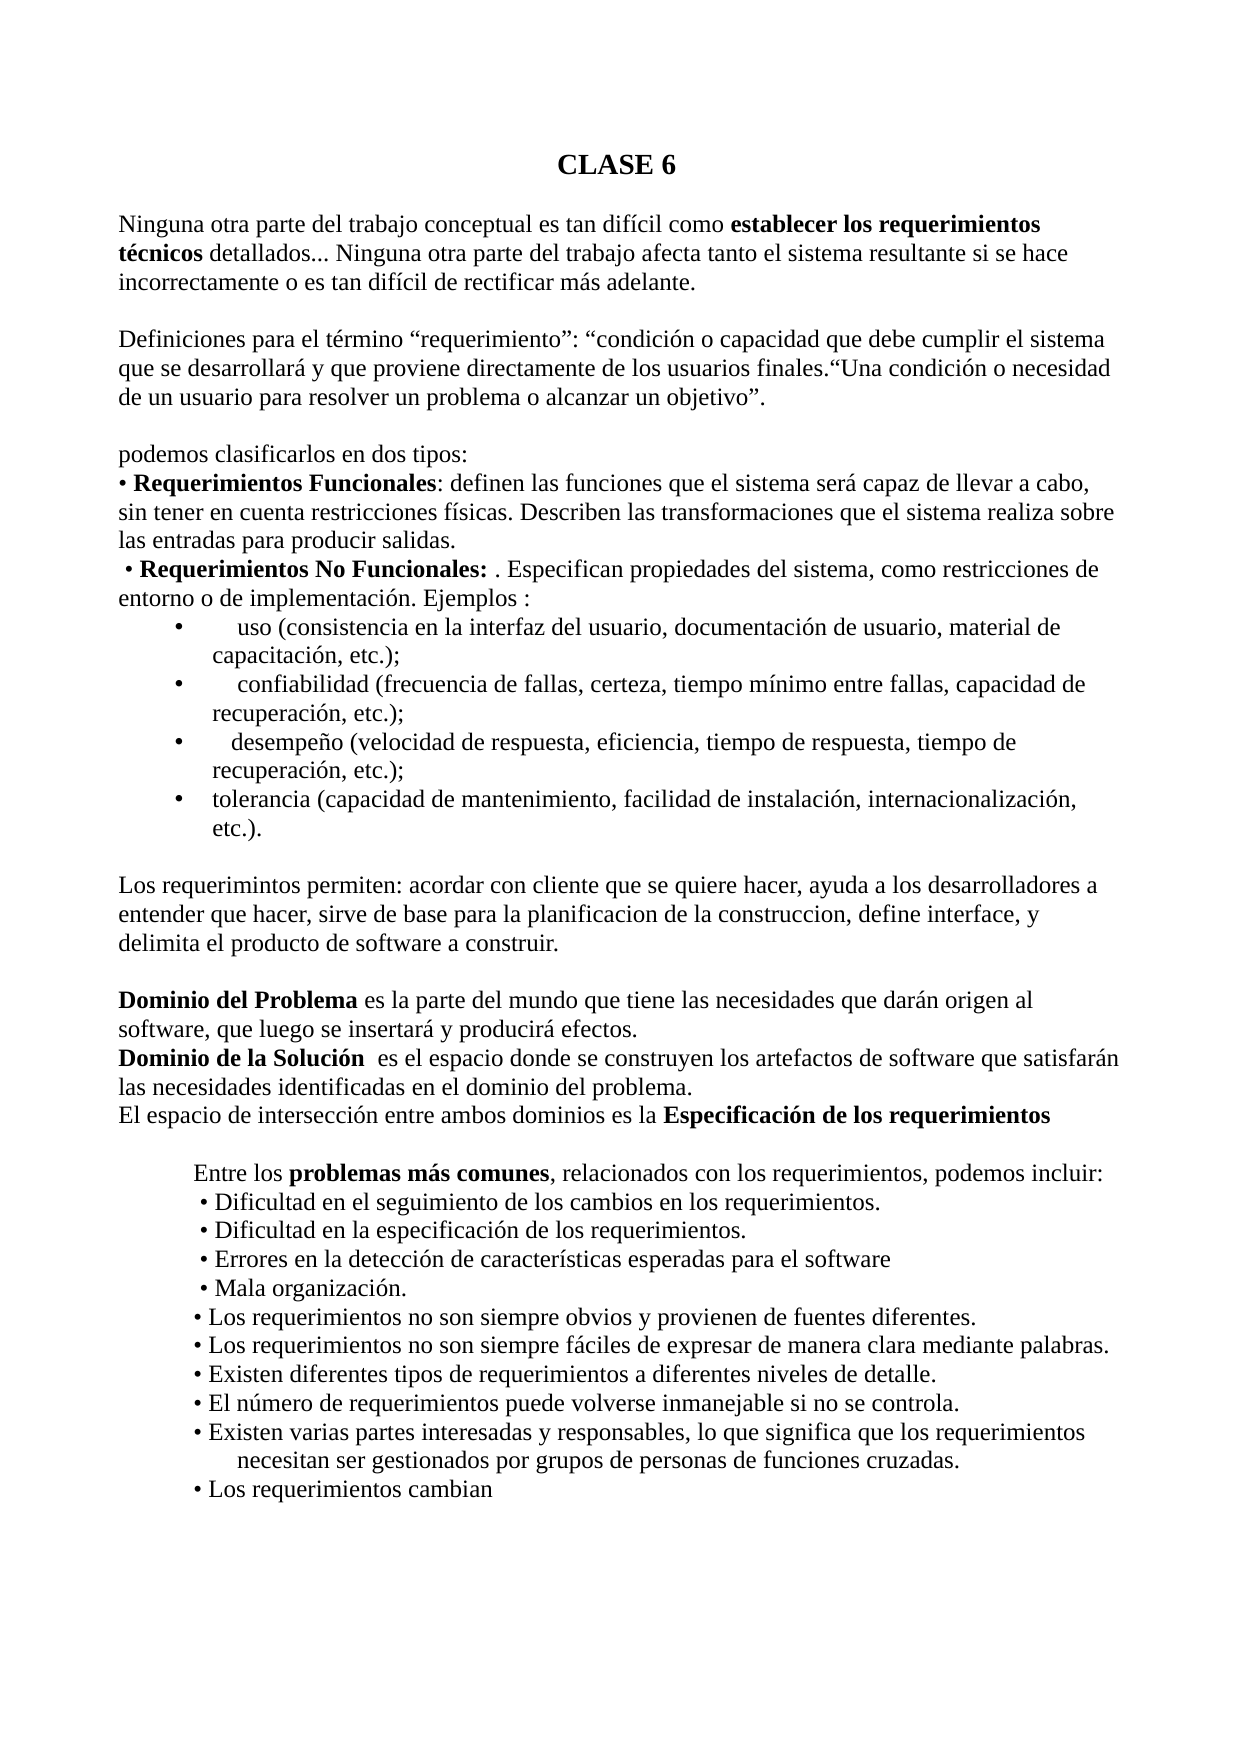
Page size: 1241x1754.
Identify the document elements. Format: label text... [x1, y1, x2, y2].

list • Los requerimientos cambian [156, 1474, 1122, 1503]
list • Dificultad en la especificación de los requerimientos. [156, 1215, 1122, 1244]
text Ninguna otra parte del trabajo conceptual es tan difícil como establecer los requerimientos técnicos detallados... Ninguna otra parte del trabajo afecta tanto el sistema resultante si se hace incorrectamente o es tan difícil de rectificar más adelante. [118, 209, 1122, 295]
text Dominio de la Solución es el espacio donde se construyen los artefactos de software que satisfarán las necesidades identificadas en el dominio del problema. [118, 1043, 1122, 1100]
list desempeño (velocidad de respuesta, eficiencia, tiempo de respuesta, tiempo de recuperación, etc.); [174, 727, 1122, 784]
text Los requerimintos permiten: acordar con cliente que se quiere hacer, ayuda a los desarrolladores a entender que hacer, sirve de base para la planificacion de la construccion, define interface, y delimita el producto de software a construir. [118, 870, 1122, 957]
text podemos clasificarlos en dos tipos: [118, 439, 1122, 468]
list • El número de requerimientos puede volverse inmanejable si no se controla. [156, 1388, 1122, 1417]
list • Los requerimientos no son siempre obvios y provienen de fuentes diferentes. [156, 1302, 1122, 1330]
list necesitan ser gestionados por grupos de personas de funciones cruzadas. [156, 1445, 1122, 1474]
text • Requerimientos No Funcionales: . Especifican propiedades del sistema, como restricciones de entorno o de implementación. Ejemplos : [118, 554, 1122, 612]
list • Errores en la detección de características esperadas para el software [156, 1244, 1122, 1273]
text El espacio de intersección entre ambos dominios es la Especificación de los requerimientos [118, 1100, 1122, 1129]
list • Mala organización. [156, 1273, 1122, 1302]
list confiabilidad (frecuencia de fallas, certeza, tiempo mínimo entre fallas, capacidad de recuperación, etc.); [174, 669, 1122, 727]
list tolerancia (capacidad de mantenimiento, facilidad de instalación, internacionalización, etc.). [174, 784, 1122, 842]
text Dominio del Problema es la parte del mundo que tiene las necesidades que darán origen al software, que luego se insertará y producirá efectos. [118, 985, 1122, 1043]
list • Existen varias partes interesadas y responsables, lo que significa que los requerimientos [156, 1417, 1122, 1445]
text Definiciones para el término “requerimiento”: “condición o capacidad que debe cumplir el sistema que se desarrollará y que proviene directamente de los usuarios finales.“Una condición o necesidad de un usuario para resolver un problema o alcanzar un objetivo”. [118, 324, 1122, 410]
list uso (consistencia en la interfaz del usuario, documentación de usuario, material de capacitación, etc.); [174, 612, 1122, 669]
text • Requerimientos Funcionales: definen las funciones que el sistema será capaz de llevar a cabo, sin tener en cuenta restricciones físicas. Describen las transformaciones que el sistema realiza sobre las entradas para producir salidas. [118, 468, 1122, 554]
list Entre los problemas más comunes, relacionados con los requerimientos, podemos incluir: [156, 1158, 1122, 1187]
list • Dificultad en el seguimiento de los cambios en los requerimientos. [156, 1187, 1122, 1215]
text CLASE 6 [118, 147, 1122, 180]
list • Los requerimientos no son siempre fáciles de expresar de manera clara mediante palabras. • Existen diferentes tipos de requerimientos a diferentes niveles de detalle. [156, 1330, 1122, 1388]
